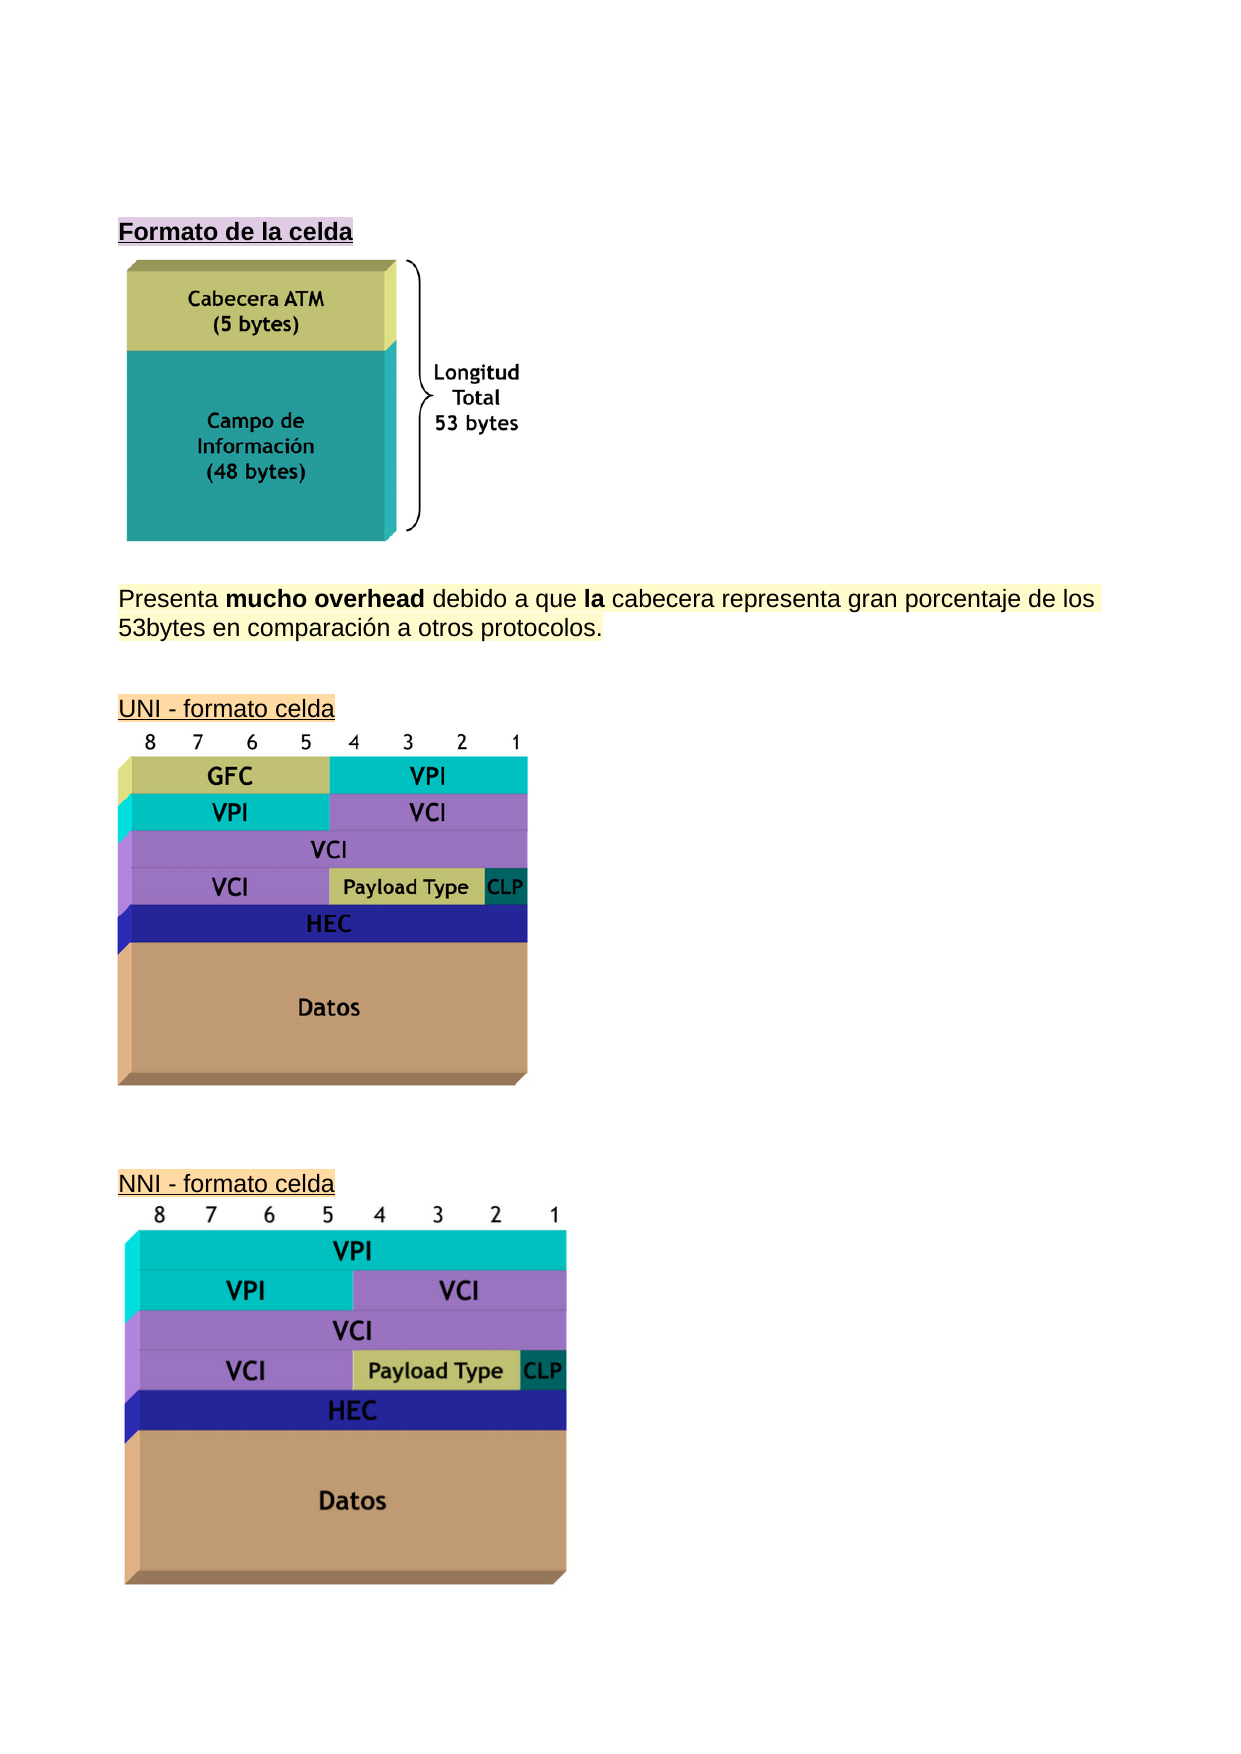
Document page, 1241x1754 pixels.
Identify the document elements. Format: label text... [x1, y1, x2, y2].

picture [124, 251, 523, 544]
text NNI - formato celda [118, 1169, 1122, 1197]
text Formato de la celda [118, 217, 1122, 246]
text UNI - formato celda [118, 694, 1122, 722]
text Presenta mucho overhead debido a que la cabecera representa gran porcentaje de los 53bytes en comparación a otros protocolos. [118, 584, 1122, 641]
picture [114, 728, 530, 1088]
picture [122, 1203, 570, 1586]
